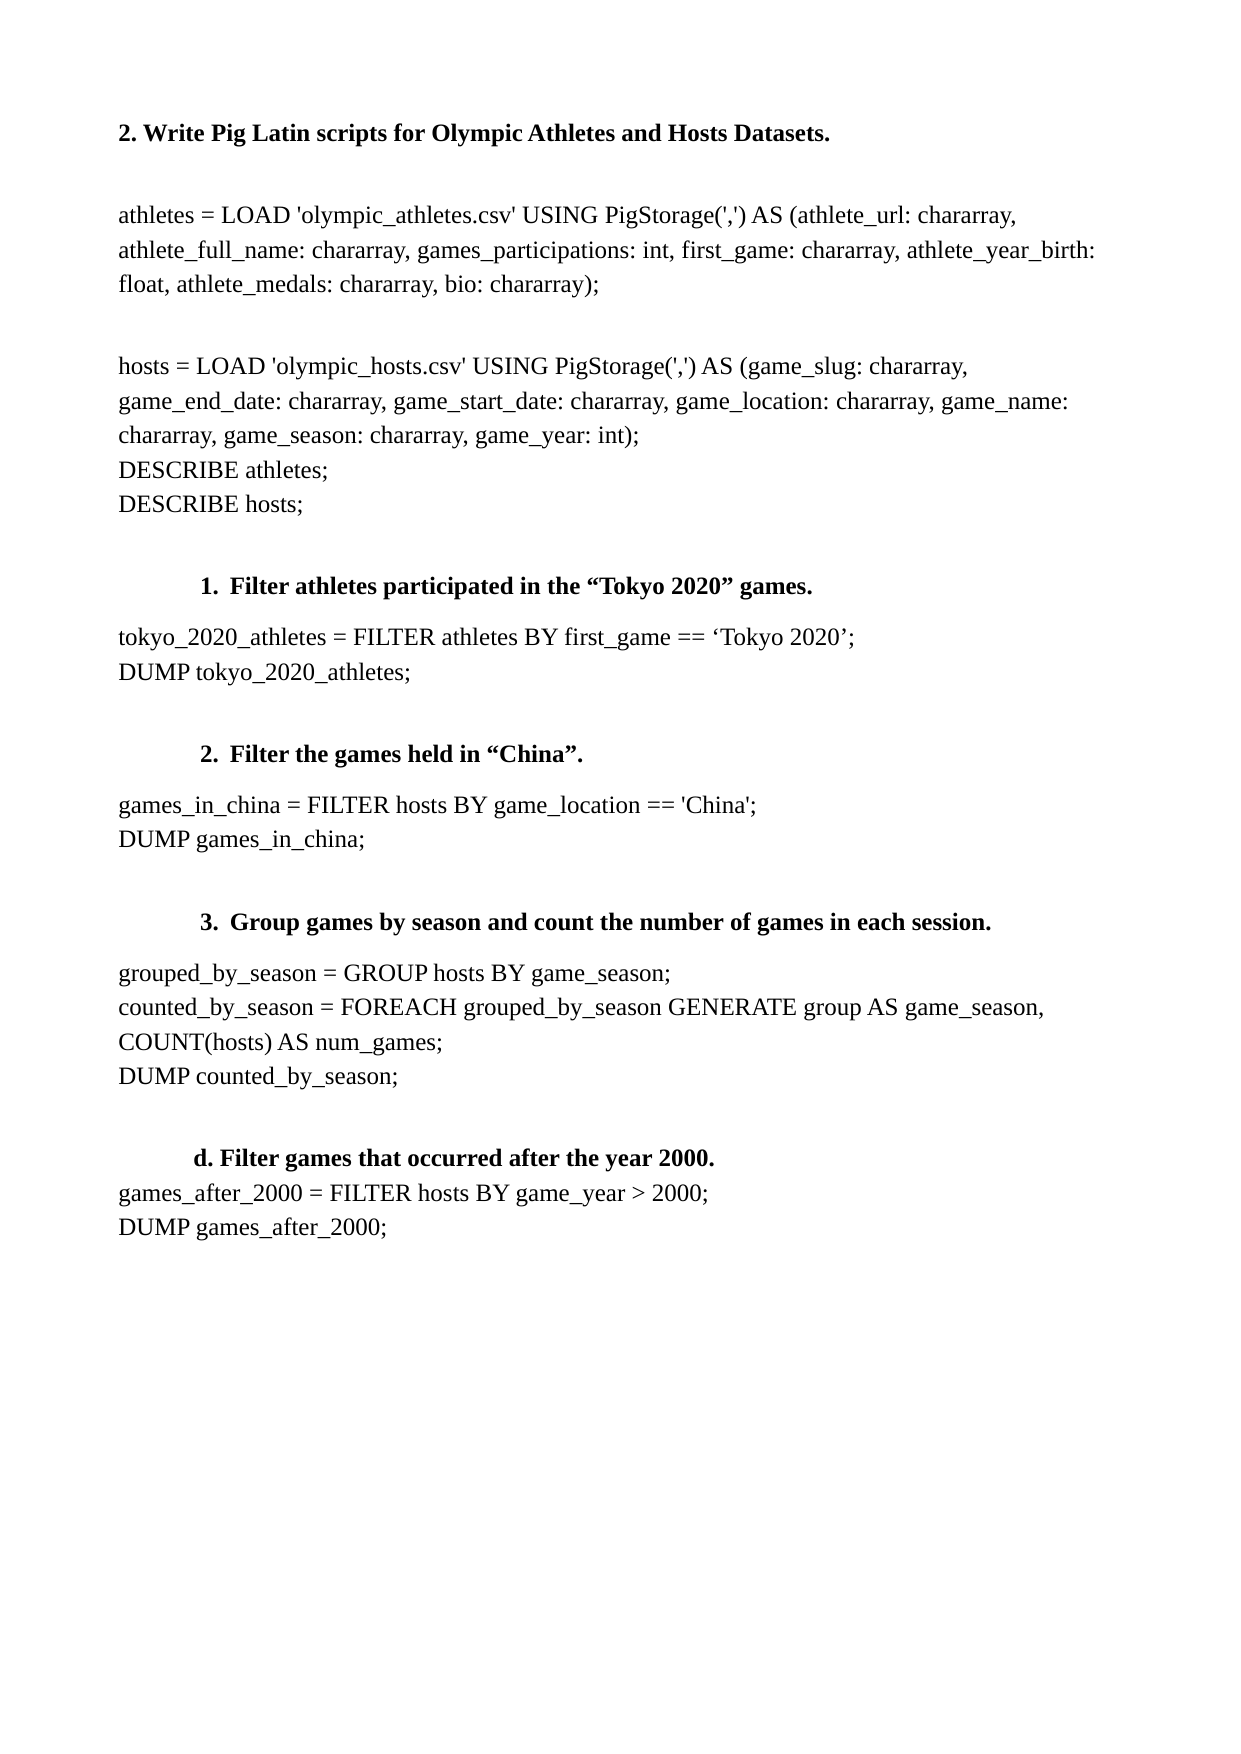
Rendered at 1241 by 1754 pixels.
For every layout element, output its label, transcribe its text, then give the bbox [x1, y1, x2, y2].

text counted_by_season = FOREACH grouped_by_season GENERATE group AS game_season, COUNT(hosts) AS num_games; [118, 992, 1122, 1056]
text DUMP games_after_2000; [118, 1212, 1122, 1241]
text DESCRIBE athletes; [118, 455, 1122, 483]
text DUMP counted_by_season; [118, 1061, 1122, 1090]
text games_after_2000 = FILTER hosts BY game_year > 2000; [118, 1178, 1122, 1207]
list Group games by season and count the number of games in each session. [200, 907, 1122, 935]
text hosts = LOAD 'olympic_hosts.csv' USING PigStorage(',') AS (game_slug: chararray, game_end_date: chararray, game_start_date: chararray, game_location: chararray, game_name: chararray, game_season: chararray, game_year: int); [118, 351, 1122, 449]
text tokyo_2020_athletes = FILTER athletes BY first_game == ‘Tokyo 2020’; [118, 622, 1122, 651]
list Filter the games held in “China”. [200, 739, 1122, 768]
list Filter athletes participated in the “Tokyo 2020” games. [200, 571, 1122, 600]
text DUMP games_in_china; [118, 824, 1122, 853]
text 2. Write Pig Latin scripts for Olympic Athletes and Hosts Datasets. [118, 118, 1122, 147]
text DESCRIBE hosts; [118, 489, 1122, 518]
text DUMP tokyo_2020_athletes; [118, 657, 1122, 686]
text grouped_by_season = GROUP hosts BY game_season; [118, 958, 1122, 987]
text athletes = LOAD 'olympic_athletes.csv' USING PigStorage(',') AS (athlete_url: chararray, athlete_full_name: chararray, games_participations: int, first_game: chararray, athlete_year_birth: float, athlete_medals: chararray, bio: chararray); [118, 200, 1122, 298]
text d. Filter games that occurred after the year 2000. [193, 1143, 1122, 1172]
text games_in_china = FILTER hosts BY game_location == 'China'; [118, 790, 1122, 819]
